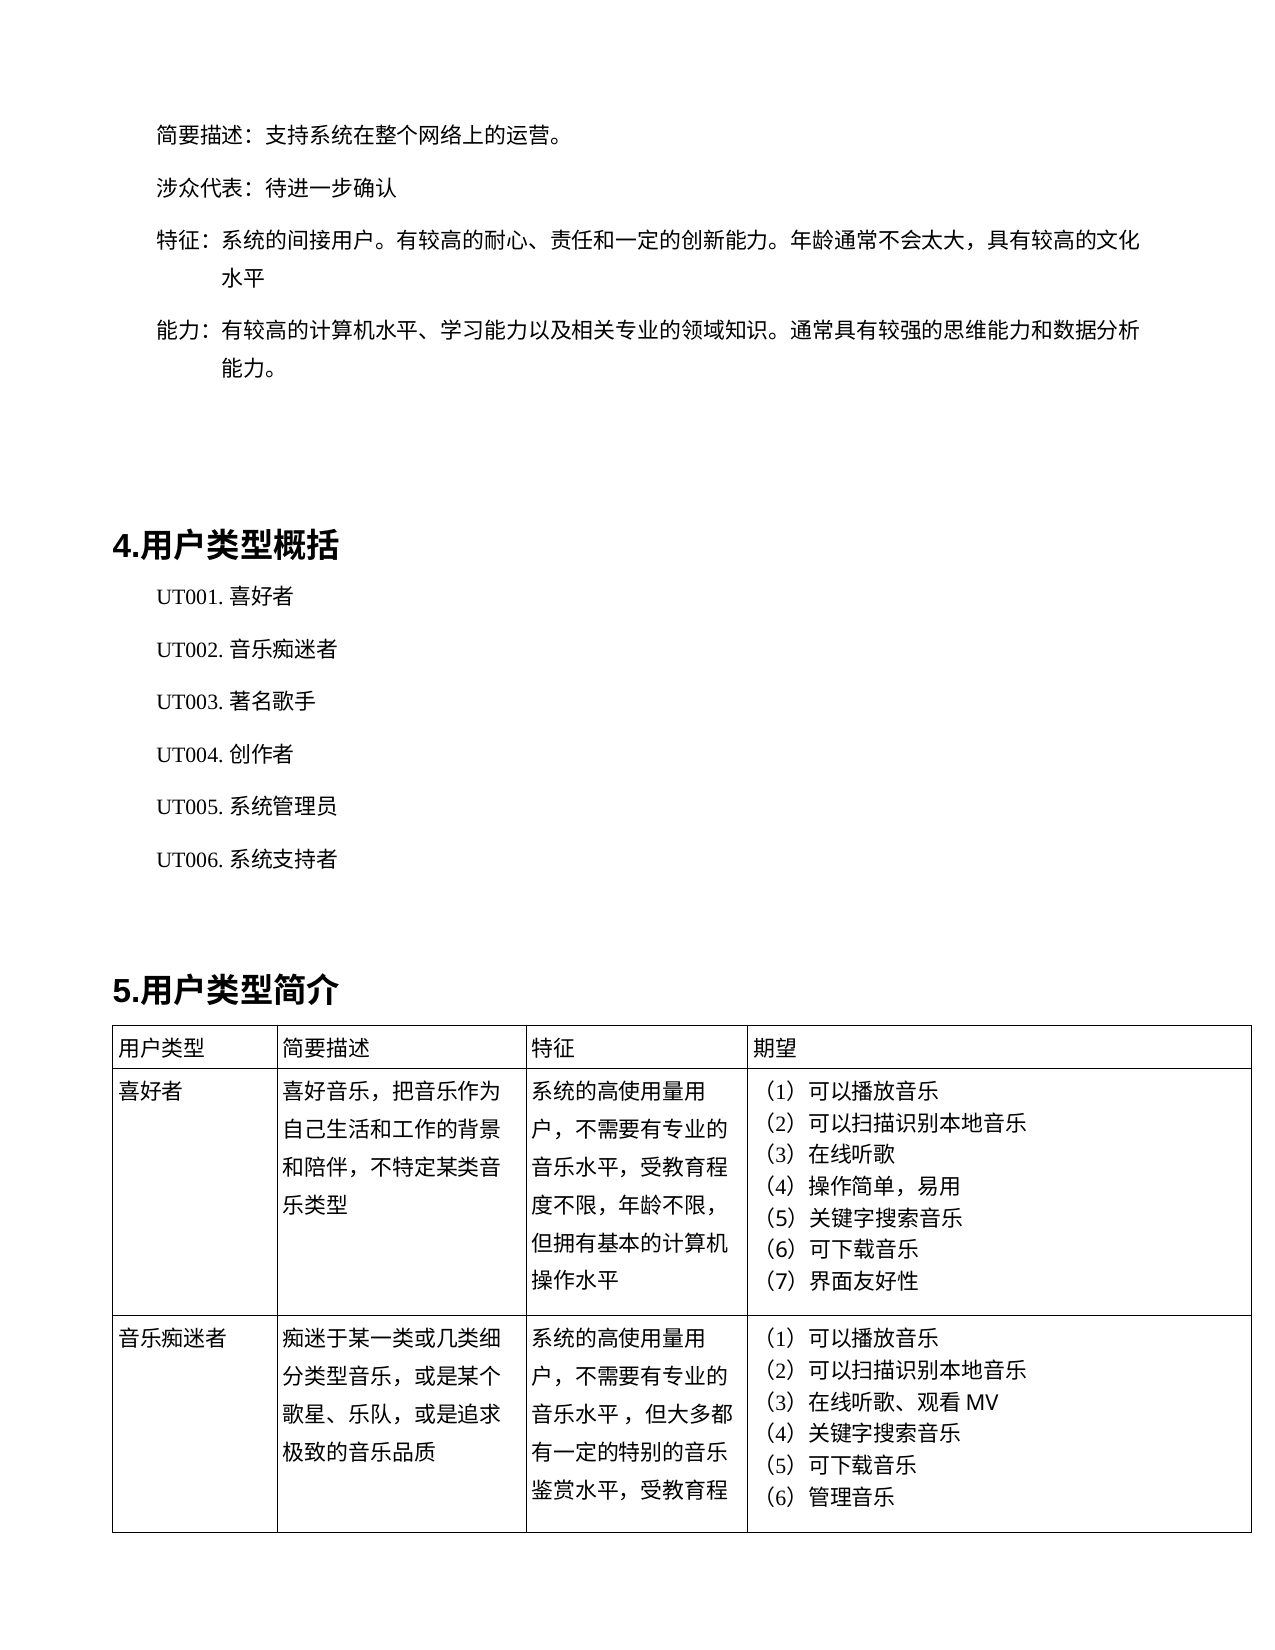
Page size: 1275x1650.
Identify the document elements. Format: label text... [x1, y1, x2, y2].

text UT001. 喜好者 [112, 579, 1156, 611]
table_cell 喜好音乐，把音乐作为自己生活和工作的背景和陪伴，不特定某类音乐类型 [278, 1069, 526, 1315]
table_header 期望 [748, 1026, 1251, 1068]
table_header 简要描述 [278, 1026, 526, 1068]
table_cell 系统的高使用量用户，不需要有专业的音乐水平 ，但大多都有一定的特别的音乐鉴赏水平，受教育程 [527, 1316, 747, 1532]
table_cell 喜好者 [113, 1069, 277, 1315]
text 涉众代表：待进一步确认 [112, 171, 1156, 202]
table_cell （1）可以播放音乐 （2）可以扫描识别本地音乐 （3）在线听歌 （4）操作简单，易用 （5）关键字搜索音乐 （6）可下载音乐 （7）界面友好性 [748, 1069, 1251, 1315]
table_cell 系统的高使用量用户，不需要有专业的音乐水平，受教育程度不限，年龄不限，但拥有基本的计算机操作水平 [527, 1069, 747, 1315]
table_header 用户类型 [113, 1026, 277, 1068]
text 能力：有较高的计算机水平、学习能力以及相关专业的领域知识。通常具有较强的思维能力和数据分析 能力。 [112, 313, 1156, 383]
table_cell （1）可以播放音乐 （2）可以扫描识别本地音乐 （3）在线听歌、观看MV （4）关键字搜索音乐 （5）可下载音乐 （6）管理音乐 [748, 1316, 1251, 1532]
text UT004. 创作者 [112, 737, 1156, 768]
table_header 特征 [527, 1026, 747, 1068]
text UT005. 系统管理员 [112, 789, 1156, 821]
text UT003. 著名歌手 [112, 684, 1156, 716]
text UT002. 音乐痴迷者 [112, 632, 1156, 663]
text 5.用户类型简介 [112, 964, 1156, 1012]
text UT006. 系统支持者 [112, 842, 1156, 873]
text 特征：系统的间接用户。有较高的耐心、责任和一定的创新能力。年龄通常不会太大，具有较高的文化 水平 [112, 223, 1156, 293]
text 简要描述：支持系统在整个网络上的运营。 [112, 118, 1156, 150]
subtitle 4.用户类型概括 [112, 518, 1156, 567]
table_cell 痴迷于某一类或几类细分类型音乐，或是某个歌星、乐队，或是追求极致的音乐品质 [278, 1316, 526, 1532]
table_cell 音乐痴迷者 [113, 1316, 277, 1532]
